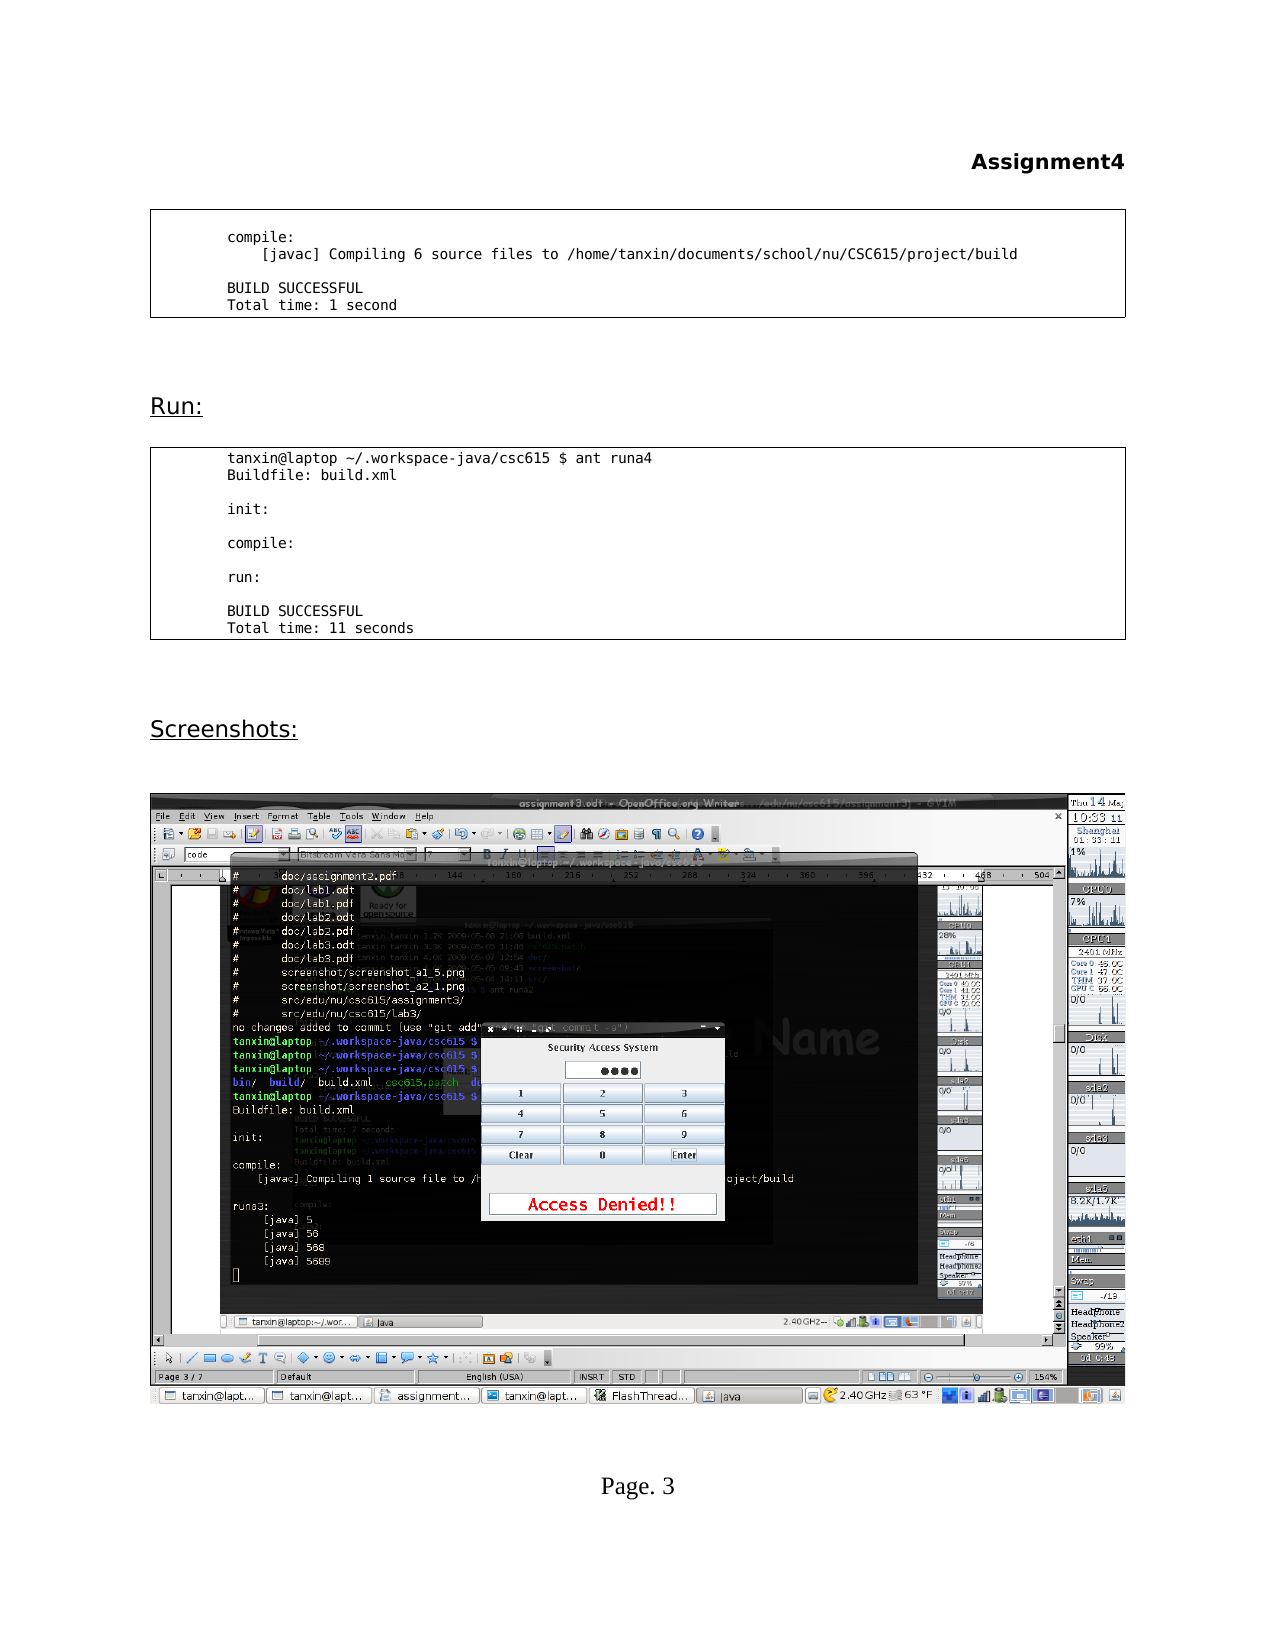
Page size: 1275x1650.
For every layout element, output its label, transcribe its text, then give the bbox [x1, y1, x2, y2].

text compile: [151, 532, 1125, 552]
text tanxin@laptop ~/.workspace-java/csc615 $ ant runa4 [151, 448, 1125, 464]
text Total time: 1 second [151, 294, 1125, 317]
text BUILD SUCCESSFUL [151, 277, 1125, 294]
text Total time: 11 seconds [151, 617, 1125, 639]
text Buildfile: build.xml [151, 464, 1125, 484]
text init: [151, 498, 1125, 518]
text compile: [151, 226, 1125, 243]
picture [150, 793, 1125, 1404]
text run: [151, 566, 1125, 586]
text BUILD SUCCESSFUL [151, 599, 1125, 617]
subtitle Screenshots: [150, 716, 1125, 742]
text [javac] Compiling 6 source files to /home/tanxin/documents/school/nu/CSC615/project/build [151, 243, 1125, 263]
subtitle Run: [150, 393, 1125, 420]
